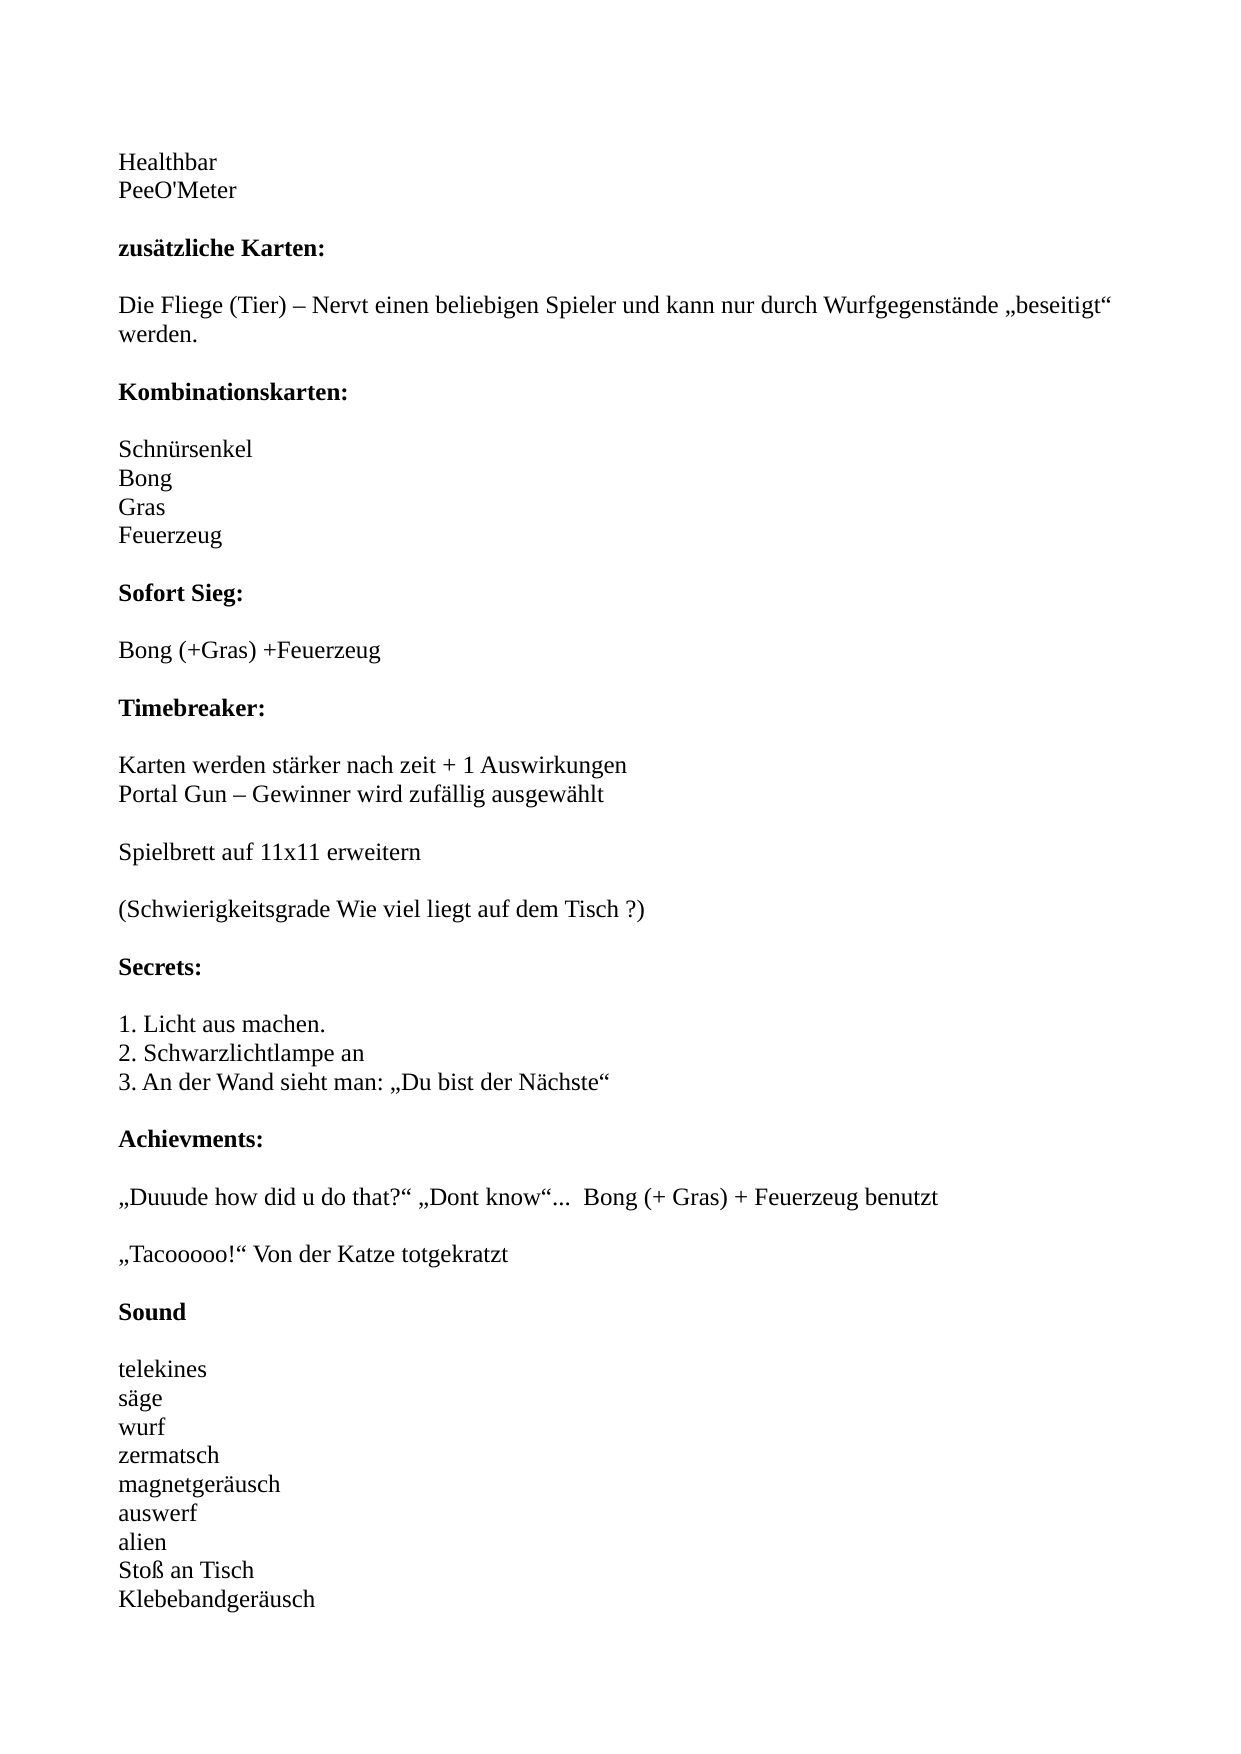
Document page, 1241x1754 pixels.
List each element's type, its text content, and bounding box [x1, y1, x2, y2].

text zusätzliche Karten: [118, 233, 1122, 262]
text „Duuude how did u do that?“ „Dont know“... Bong (+ Gras) + Feuerzeug benutzt [118, 1182, 1122, 1211]
text Klebebandgeräusch [118, 1584, 1122, 1613]
text Stoß an Tisch [118, 1556, 1122, 1584]
text Sound [118, 1297, 1122, 1326]
text Spielbrett auf 11x11 erweitern [118, 837, 1122, 866]
text Portal Gun – Gewinner wird zufällig ausgewählt [118, 779, 1122, 808]
text säge [118, 1383, 1122, 1412]
text Karten werden stärker nach zeit + 1 Auswirkungen [118, 751, 1122, 779]
text 1. Licht aus machen. [118, 1009, 1122, 1038]
text 3. An der Wand sieht man: „Du bist der Nächste“ [118, 1067, 1122, 1096]
text „Tacooooo!“ Von der Katze totgekratzt [118, 1239, 1122, 1268]
text Secrets: [118, 952, 1122, 981]
text zermatsch [118, 1441, 1122, 1469]
text (Schwierigkeitsgrade Wie viel liegt auf dem Tisch ?) [118, 894, 1122, 923]
text telekines [118, 1354, 1122, 1383]
text Timebreaker: [118, 693, 1122, 722]
text Sofort Sieg: [118, 578, 1122, 607]
text Healthbar [118, 147, 1122, 176]
text PeeO'Meter [118, 176, 1122, 204]
text Gras [118, 492, 1122, 521]
text Feuerzeug [118, 521, 1122, 549]
text magnetgeräusch [118, 1469, 1122, 1498]
text Bong [118, 463, 1122, 492]
text 2. Schwarzlichtlampe an [118, 1038, 1122, 1067]
text Schnürsenkel [118, 434, 1122, 463]
text wurf [118, 1412, 1122, 1441]
text alien [118, 1527, 1122, 1556]
text Bong (+Gras) +Feuerzeug [118, 636, 1122, 664]
text auswerf [118, 1498, 1122, 1527]
text Die Fliege (Tier) – Nervt einen beliebigen Spieler und kann nur durch Wurfgegenstände „beseitigt“ werden. [118, 291, 1122, 348]
text Kombinationskarten: [118, 377, 1122, 406]
text Achievments: [118, 1124, 1122, 1153]
